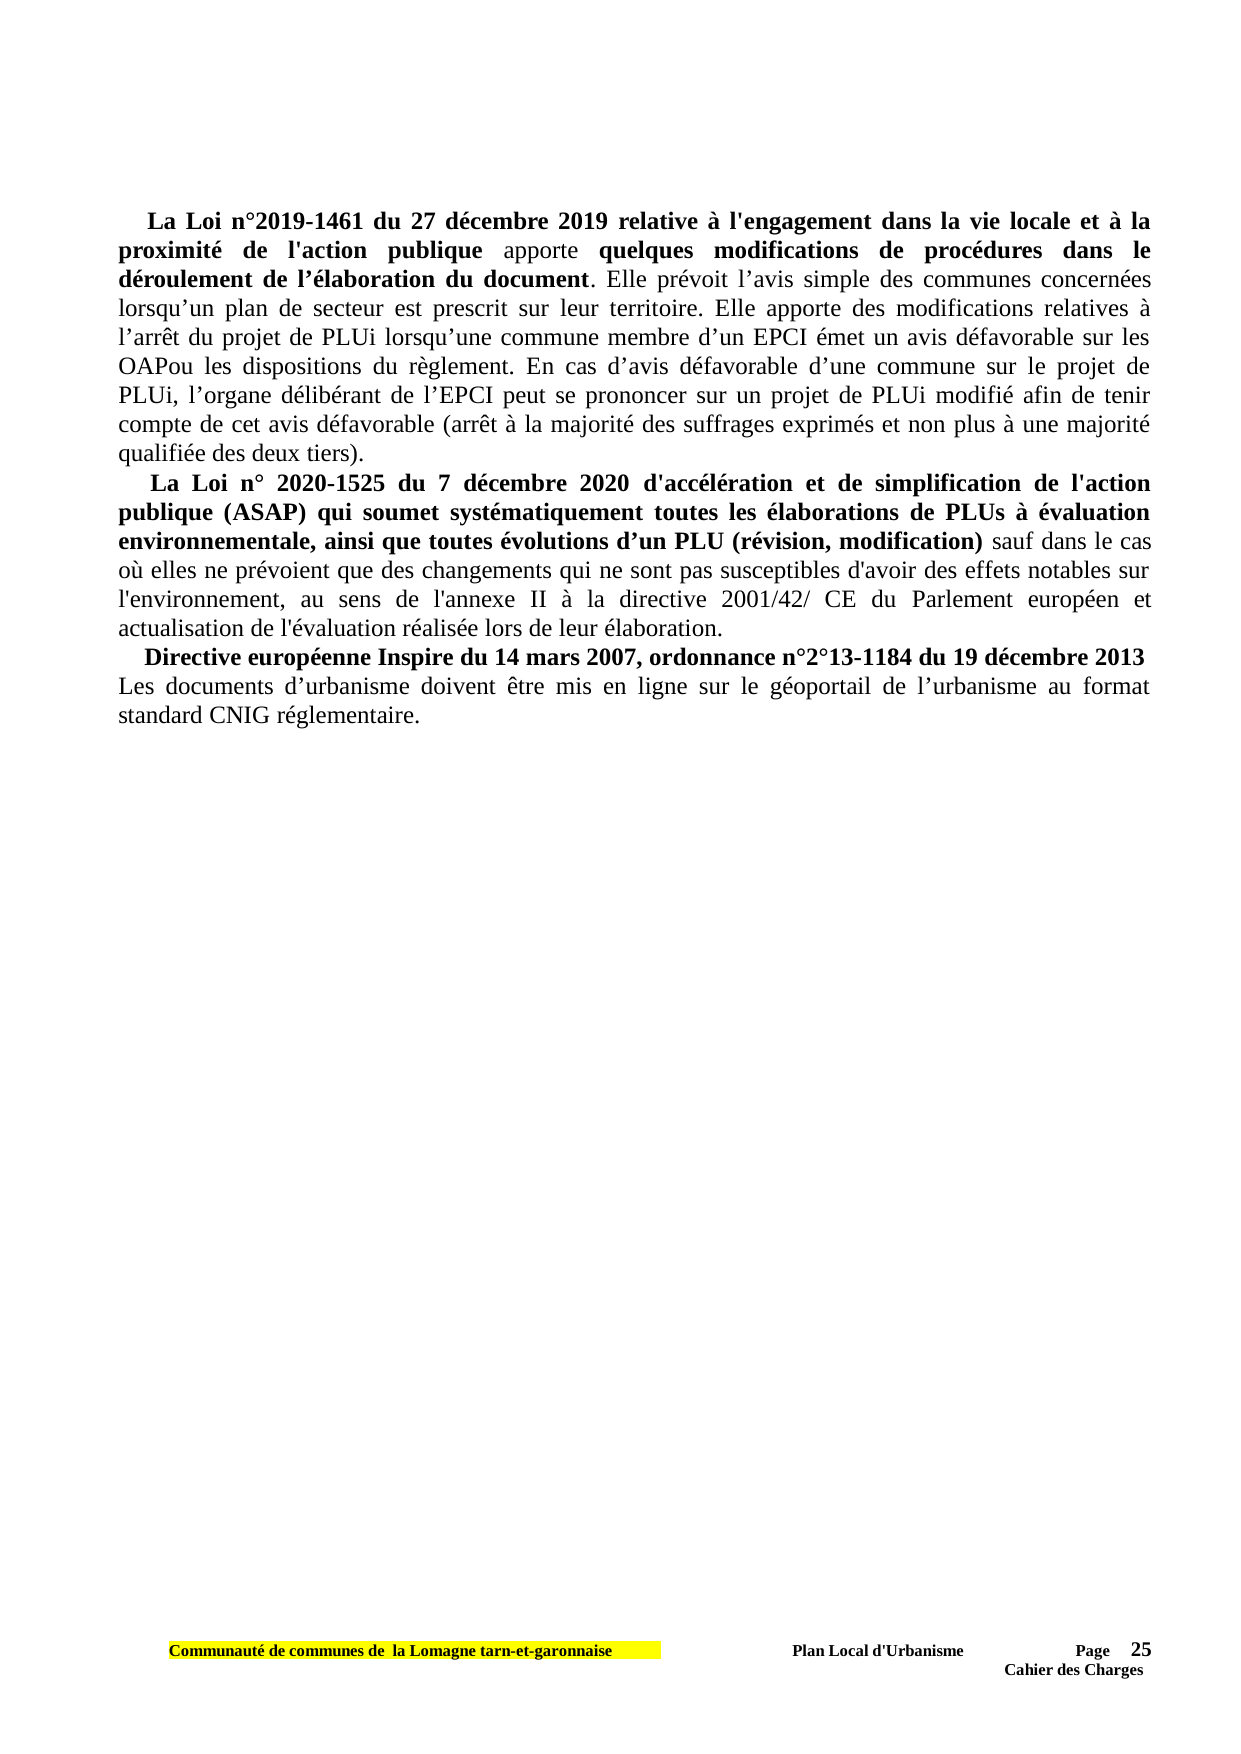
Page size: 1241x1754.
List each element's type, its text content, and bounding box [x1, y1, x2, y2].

text  Directive européenne Inspire du 14 mars 2007, ordonnance n°2°13-1184 du 19 décembre 2013 [118, 642, 1152, 671]
text  La Loi n°2019-1461 du 27 décembre 2019 relative à l'engagement dans la vie locale et à la proximité de l'action publique apporte quelques modifications de procédures dans le déroulement de l’élaboration du document. Elle prévoit l’avis simple des communes concernées lorsqu’un plan de secteur est prescrit sur leur territoire. Elle apporte des modifications relatives à l’arrêt du projet de PLUi lorsqu’une commune membre d’un EPCI émet un avis défavorable sur les OAPou les dispositions du règlement. En cas d’avis défavorable d’une commune sur le projet de PLUi, l’organe délibérant de l’EPCI peut se prononcer sur un projet de PLUi modifié afin de tenir compte de cet avis défavorable (arrêt à la majorité des suffrages exprimés et non plus à une majorité qualifiée des deux tiers). [118, 206, 1152, 467]
subtitle Les documents d’urbanisme doivent être mis en ligne sur le géoportail de l’urbanisme au format standard CNIG réglementaire. [118, 671, 1152, 729]
text  La Loi n° 2020-1525 du 7 décembre 2020 d'accélération et de simplification de l'action publique (ASAP) qui soumet systématiquement toutes les élaborations de PLUs à évaluation environnementale, ainsi que toutes évolutions d’un PLU (révision, modification) sauf dans le cas où elles ne prévoient que des changements qui ne sont pas susceptibles d'avoir des effets notables sur l'environnement, au sens de l'annexe II à la directive 2001/42/ CE du Parlement européen et actualisation de l'évaluation réalisée lors de leur élaboration. [118, 467, 1152, 642]
